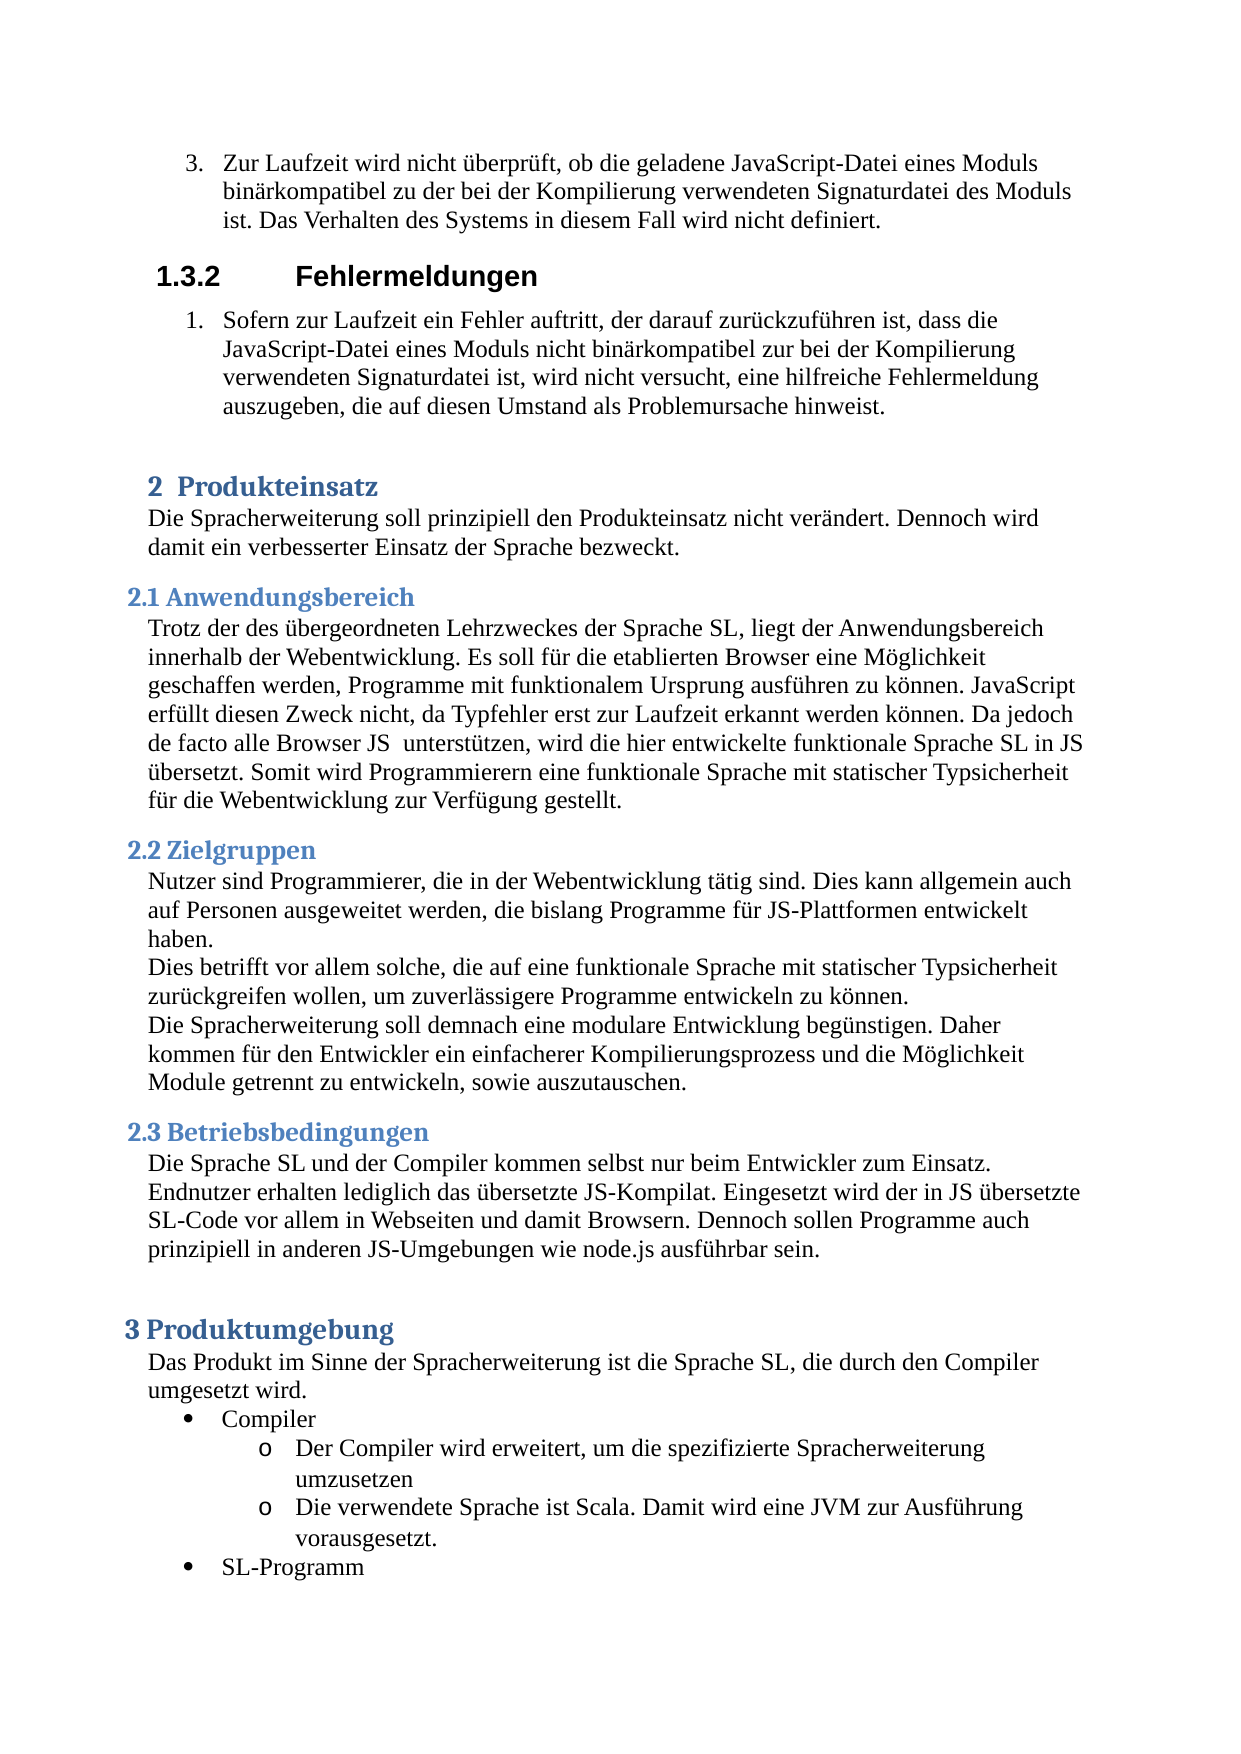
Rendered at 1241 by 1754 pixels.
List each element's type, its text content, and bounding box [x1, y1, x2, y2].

subtitle 2.1 Anwendungsbereich [14, 582, 1092, 613]
list Zur Laufzeit wird nicht überprüft, ob die geladene JavaScript-Datei eines Moduls binärkompatibel zu der bei der Kompilierung verwendeten Signaturdatei des Moduls ist. Das Verhalten des Systems in diesem Fall wird nicht definiert. [185, 148, 1092, 234]
text Dies betrifft vor allem solche, die auf eine funktionale Sprache mit statischer Typsicherheit zurückgreifen wollen, um zuverlässigere Programme entwickeln zu können. [148, 952, 1092, 1010]
text Die Spracherweiterung soll prinzipiell den Produkteinsatz nicht verändert. Dennoch wird damit ein verbesserter Einsatz der Sprache bezweckt. [148, 503, 1092, 561]
subtitle 2.3 Betriebsbedingungen [14, 1117, 1092, 1148]
list Sofern zur Laufzeit ein Fehler auftritt, der darauf zurückzuführen ist, dass die JavaScript-Datei eines Moduls nicht binärkompatibel zur bei der Kompilierung verwendeten Signaturdatei ist, wird nicht versucht, eine hilfreiche Fehlermeldung auszugeben, die auf diesen Umstand als Problemursache hinweist. [185, 305, 1092, 420]
subtitle Fehlermeldungen [148, 259, 1092, 292]
text Trotz der des übergeordneten Lehrzweckes der Sprache SL, liegt der Anwendungsbereich innerhalb der Webentwicklung. Es soll für die etablierten Browser eine Möglichkeit geschaffen werden, Programme mit funktionalem Ursprung ausführen zu können. JavaScript erfüllt diesen Zweck nicht, da Typfehler erst zur Laufzeit erkannt werden können. Da jedoch de facto alle Browser JS unterstützen, wird die hier entwickelte funktionale Sprache SL in JS übersetzt. Somit wird Programmierern eine funktionale Sprache mit statischer Typsicherheit für die Webentwicklung zur Verfügung gestellt. [148, 613, 1092, 814]
subtitle Produkteinsatz [148, 470, 1092, 503]
list Die verwendete Sprache ist Scala. Damit wird eine JVM zur Ausführung vorausgesetzt. [258, 1492, 1092, 1552]
subtitle 3 Produktumgebung [44, 1313, 1092, 1347]
list SL-Programm [184, 1552, 1092, 1581]
text Das Produkt im Sinne der Spracherweiterung ist die Sprache SL, die durch den Compiler umgesetzt wird. [148, 1347, 1092, 1404]
list Der Compiler wird erweitert, um die spezifizierte Spracherweiterung umzusetzen [258, 1433, 1092, 1492]
list Compiler [184, 1404, 1092, 1433]
text Nutzer sind Programmierer, die in der Webentwicklung tätig sind. Dies kann allgemein auch auf Personen ausgeweitet werden, die bislang Programme für JS-Plattformen entwickelt haben. [148, 866, 1092, 952]
text Die Sprache SL und der Compiler kommen selbst nur beim Entwickler zum Einsatz. Endnutzer erhalten lediglich das übersetzte JS-Kompilat. Eingesetzt wird der in JS übersetzte SL-Code vor allem in Webseiten und damit Browsern. Dennoch sollen Programme auch prinzipiell in anderen JS-Umgebungen wie node.js ausführbar sein. [148, 1148, 1092, 1263]
subtitle 2.2 Zielgruppen [14, 835, 1092, 866]
text Die Spracherweiterung soll demnach eine modulare Entwicklung begünstigen. Daher kommen für den Entwickler ein einfacherer Kompilierungsprozess und die Möglichkeit Module getrennt zu entwickeln, sowie auszutauschen. [148, 1010, 1092, 1096]
